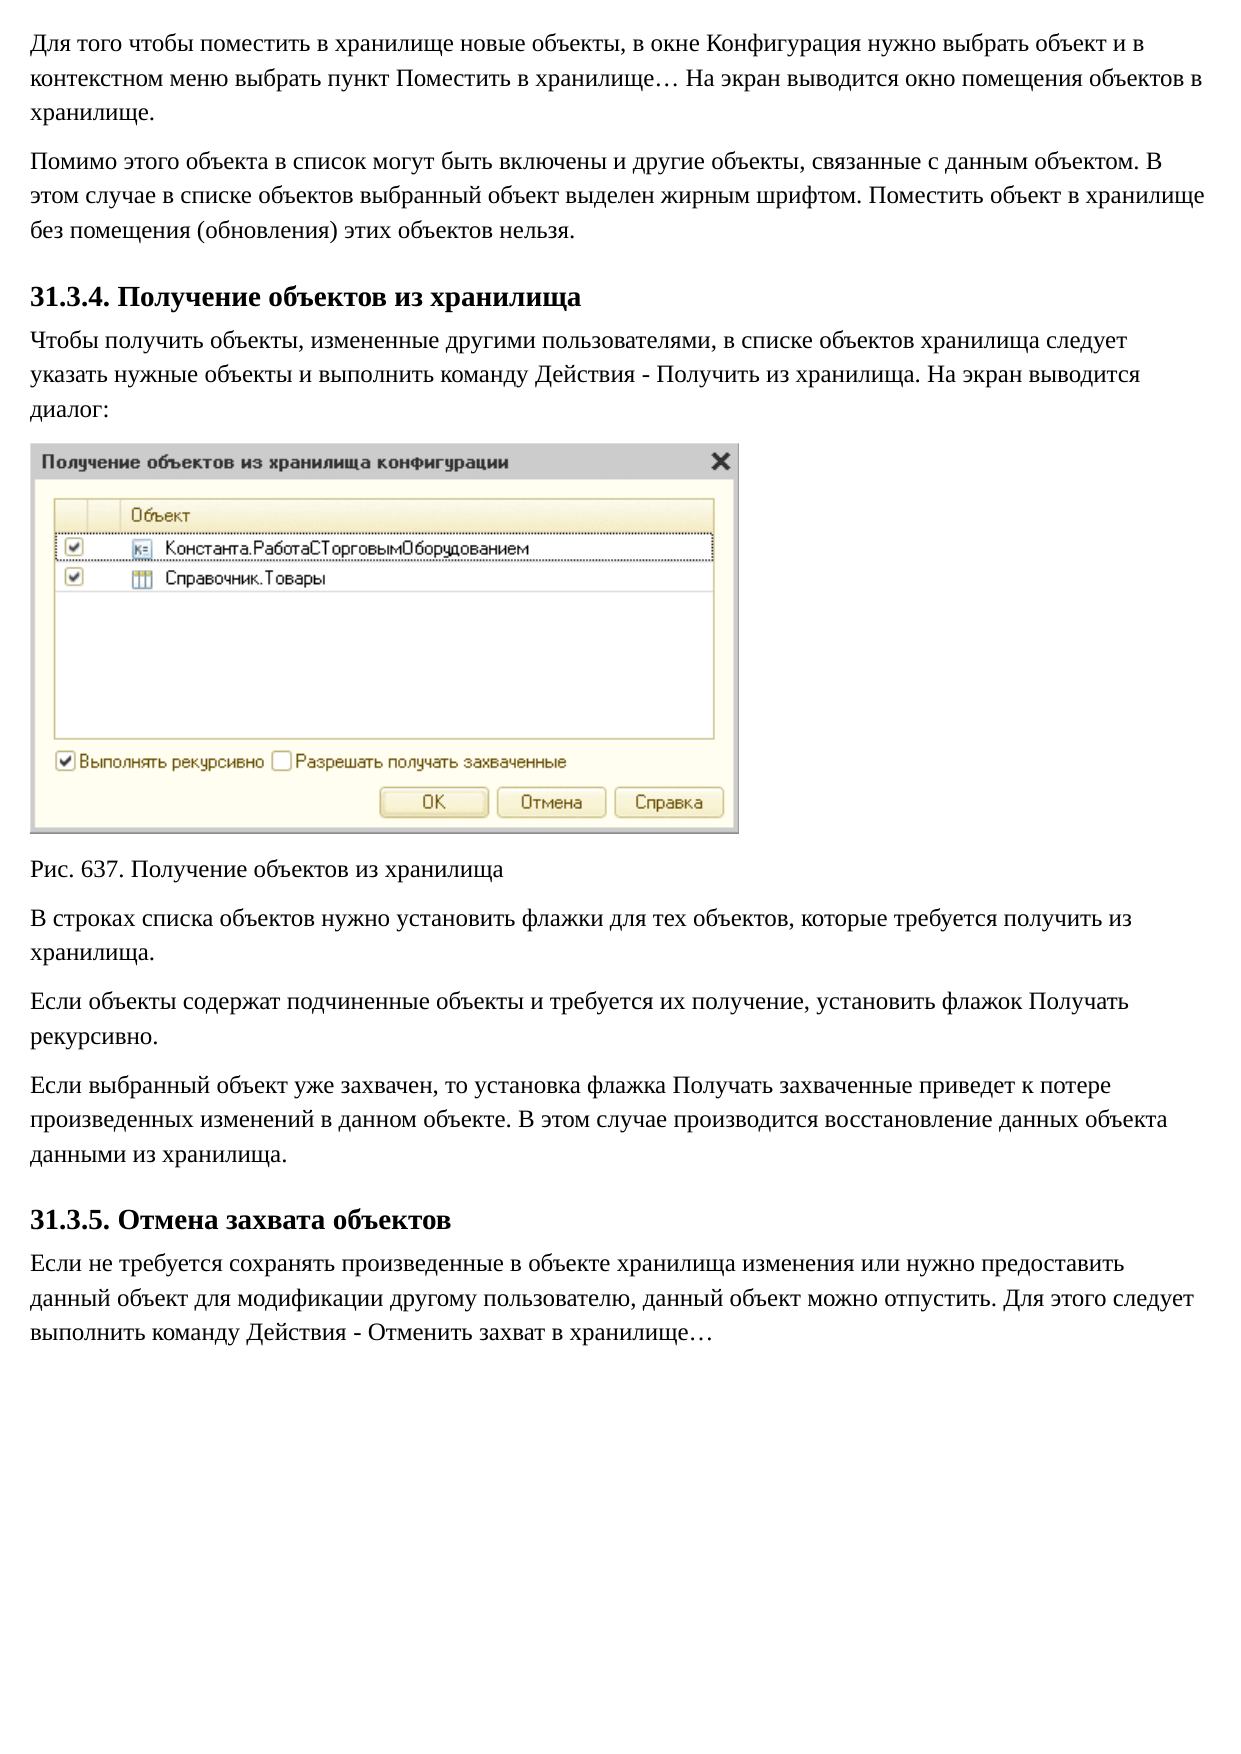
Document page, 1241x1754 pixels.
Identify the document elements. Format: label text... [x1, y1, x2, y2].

text Если объекты содержат подчиненные объекты и требуется их получение, установить флажок Получать рекурсивно. [30, 986, 1211, 1049]
text Если не требуется сохранять произведенные в объекте хранилища изменения или нужно предоставить данный объект для модификации другому пользователю, данный объект можно отпустить. Для этого следует выполнить команду Действия ‑ Отменить захват в хранилище… [30, 1248, 1211, 1346]
text Для того чтобы поместить в хранилище новые объекты, в окне Конфигурация нужно выбрать объект и в контекстном меню выбрать пункт Поместить в хранилище… На экран выводится окно помещения объектов в хранилище. [30, 28, 1211, 126]
subtitle 31.3.4. Получение объектов из хранилища [30, 279, 1211, 312]
text Помимо этого объекта в список могут быть включены и другие объекты, связанные с данным объектом. В этом случае в списке объектов выбранный объект выделен жирным шрифтом. Поместить объект в хранилище без помещения (обновления) этих объектов нельзя. [30, 146, 1211, 244]
text В строках списка объектов нужно установить флажки для тех объектов, которые требуется получить из хранилища. [30, 903, 1211, 966]
text Если выбранный объект уже захвачен, то установка флажка Получать захваченные приведет к потере произведенных изменений в данном объекте. В этом случае производится восстановление данных объекта данными из хранилища. [30, 1070, 1211, 1168]
text Рис. 637. Получение объектов из хранилища [30, 854, 1211, 882]
picture [29, 442, 739, 834]
subtitle 31.3.5. Отмена захвата объектов [30, 1202, 1211, 1236]
text Чтобы получить объекты, измененные другими пользователями, в списке объектов хранилища следует указать нужные объекты и выполнить команду Действия ‑ Получить из хранилища. На экран выводится диалог: [30, 325, 1211, 422]
